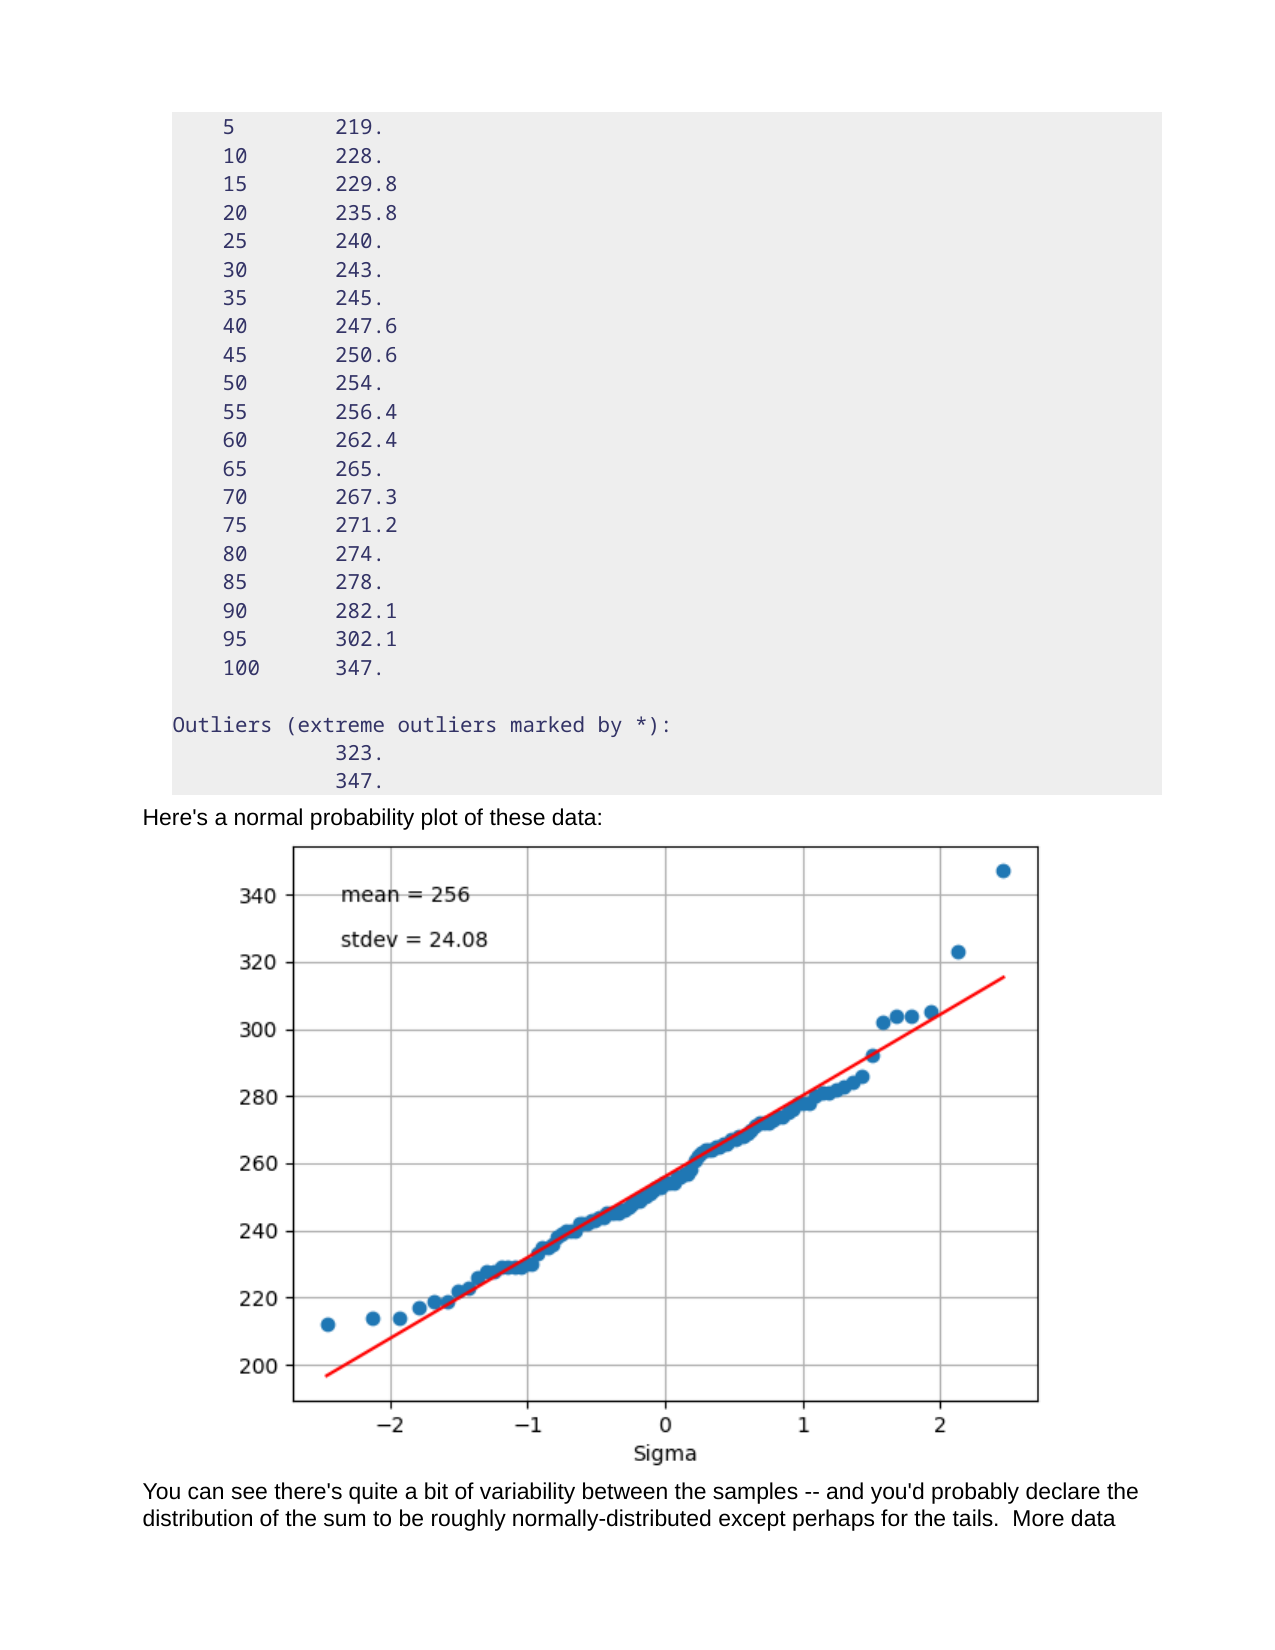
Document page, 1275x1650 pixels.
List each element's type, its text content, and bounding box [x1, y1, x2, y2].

picture [230, 839, 1045, 1470]
text 40 247.6 [172, 312, 1162, 340]
text 65 265. [172, 454, 1162, 482]
text 15 229.8 [172, 169, 1162, 198]
text Here's a normal probability plot of these data: [142, 804, 1162, 830]
text 60 262.4 [172, 425, 1162, 454]
text 25 240. [172, 226, 1162, 255]
text 100 347. [172, 653, 1162, 681]
text 30 243. [172, 255, 1162, 283]
text 10 228. [172, 141, 1162, 169]
text 75 271.2 [172, 511, 1162, 539]
text 95 302.1 [172, 624, 1162, 653]
text You can see there's quite a bit of variability between the samples -- and you'd probably declare the distribution of the sum to be roughly normally-distributed except perhaps for the tails. More data [142, 839, 1162, 1531]
text 80 274. [172, 539, 1162, 567]
text 20 235.8 [172, 198, 1162, 226]
text 5 219. [172, 112, 1162, 141]
text 70 267.3 [172, 482, 1162, 511]
text 90 282.1 [172, 596, 1162, 624]
text 85 278. [172, 567, 1162, 596]
text 347. [172, 767, 1162, 795]
text 50 254. [172, 368, 1162, 397]
text 323. [172, 738, 1162, 767]
text 35 245. [172, 283, 1162, 312]
text 45 250.6 [172, 340, 1162, 368]
text Outliers (extreme outliers marked by *): [172, 710, 1162, 738]
text 55 256.4 [172, 397, 1162, 425]
